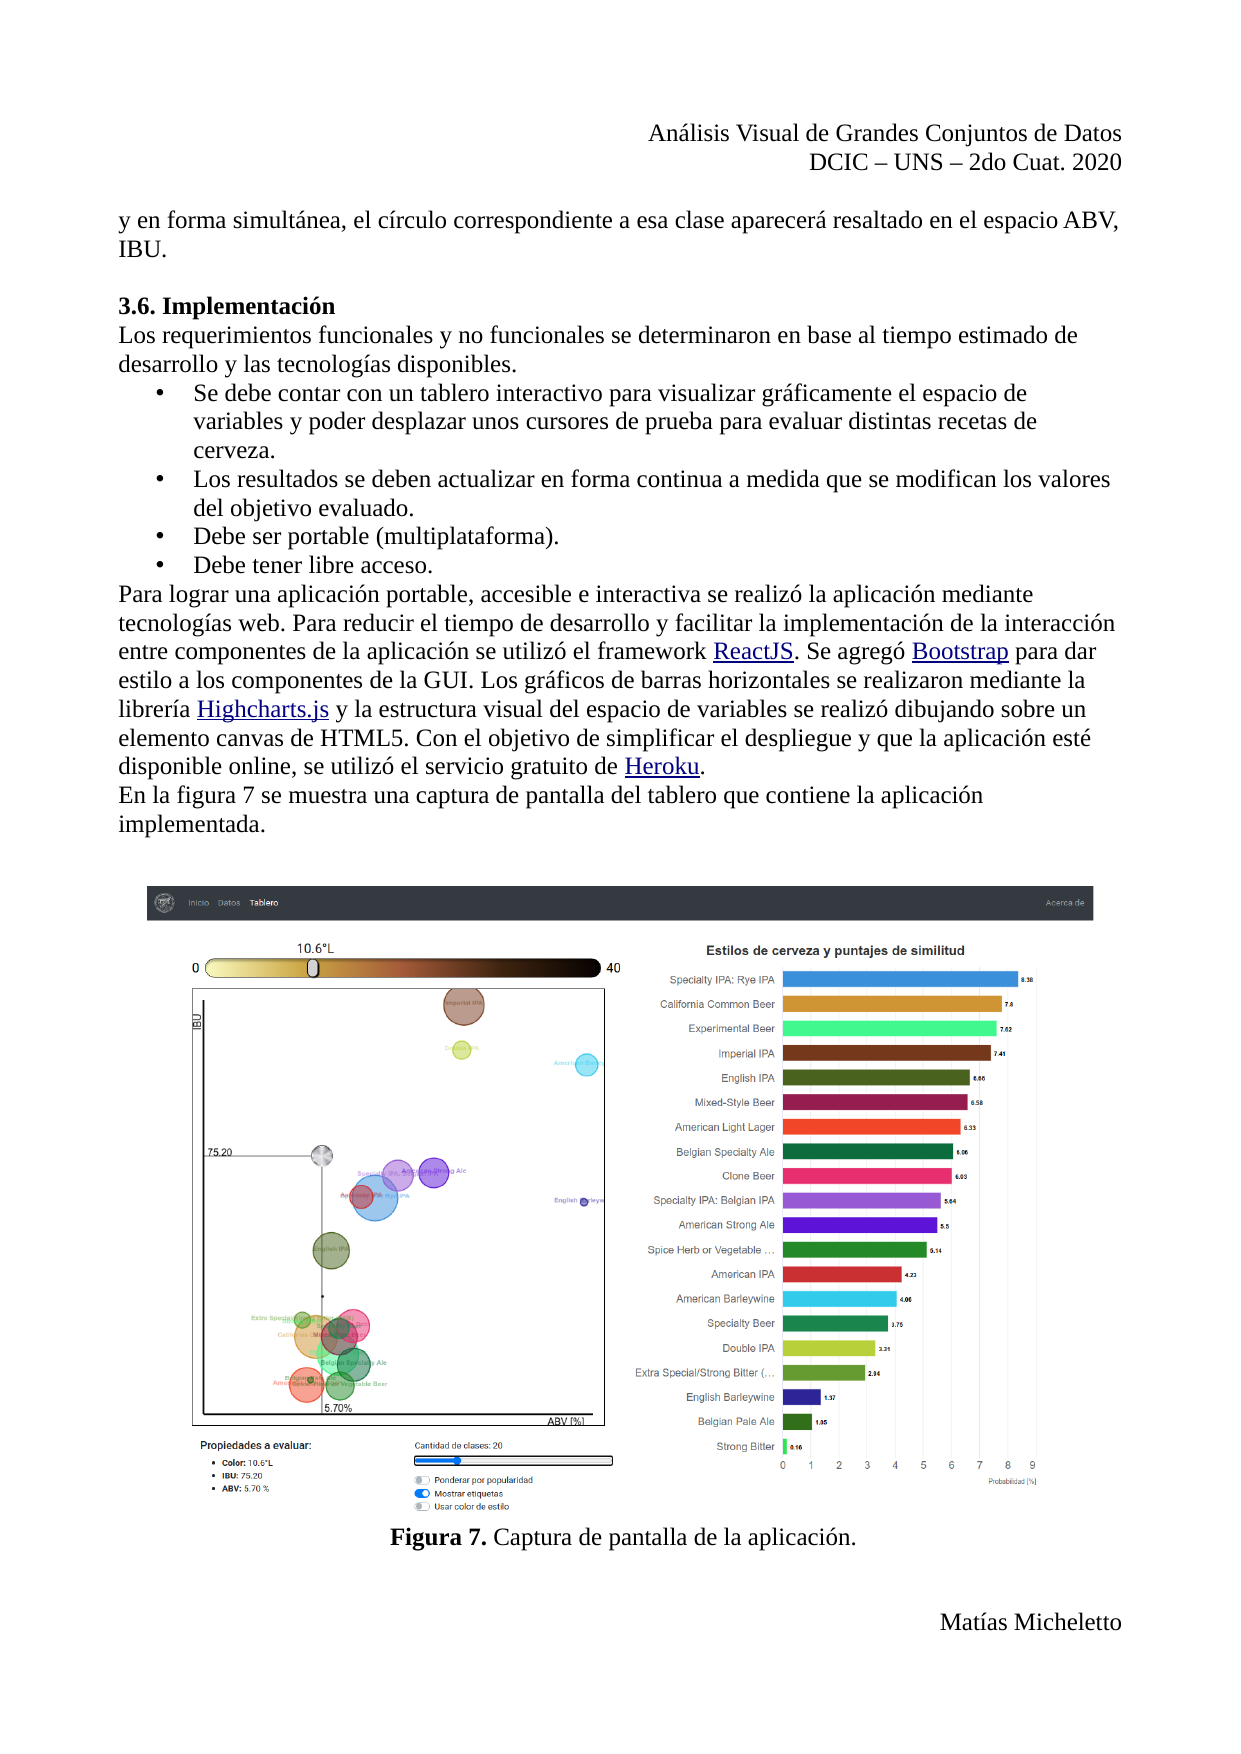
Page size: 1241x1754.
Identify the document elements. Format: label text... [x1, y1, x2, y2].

text En la figura 7 se muestra una captura de pantalla del tablero que contiene la aplicación implementada. [118, 780, 1122, 838]
picture [147, 886, 1094, 1522]
text Para lograr una aplicación portable, accesible e interactiva se realizó la aplicación mediante tecnologías web. Para reducir el tiempo de desarrollo y facilitar la implementación de la interacción entre componentes de la aplicación se utilizó el framework ReactJS. Se agregó Bootstrap para dar estilo a los componentes de la GUI. Los gráficos de barras horizontales se realizaron mediante la librería Highcharts.js y la estructura visual del espacio de variables se realizó dibujando sobre un elemento canvas de HTML5. Con el objetivo de simplificar el despliegue y que la aplicación esté disponible online, se utilizó el servicio gratuito de Heroku. [118, 579, 1122, 780]
text Los requerimientos funcionales y no funcionales se determinaron en base al tiempo estimado de desarrollo y las tecnologías disponibles. [118, 320, 1122, 378]
list Los resultados se deben actualizar en forma continua a medida que se modifican los valores del objetivo evaluado. [156, 464, 1122, 521]
text y en forma simultánea, el círculo correspondiente a esa clase aparecerá resaltado en el espacio ABV, IBU. [118, 205, 1122, 263]
list Debe ser portable (multiplataforma). [156, 521, 1122, 550]
text 3.6. Implementación [118, 291, 1122, 320]
text Figura 7. Captura de pantalla de la aplicación. [118, 887, 1122, 1550]
list Debe tener libre acceso. [156, 550, 1122, 579]
list Se debe contar con un tablero interactivo para visualizar gráficamente el espacio de variables y poder desplazar unos cursores de prueba para evaluar distintas recetas de cerveza. [156, 378, 1122, 464]
